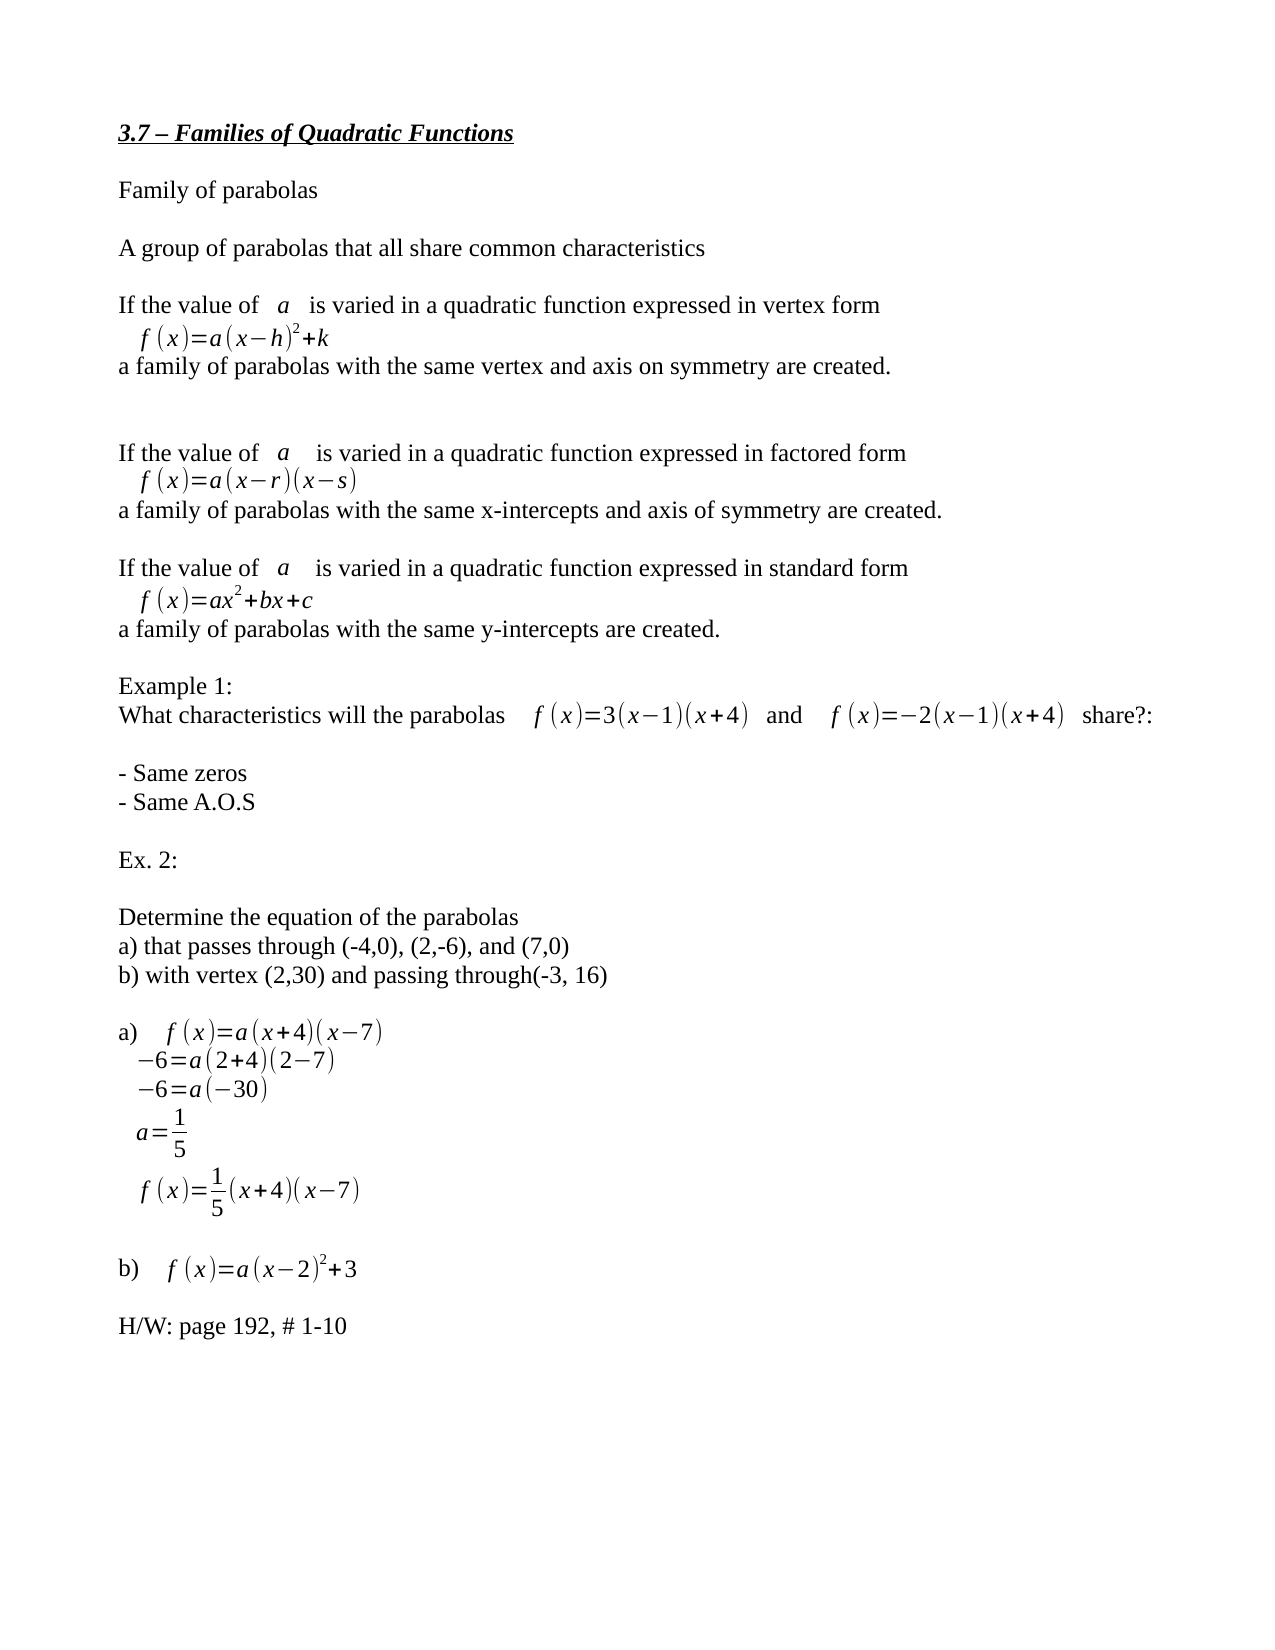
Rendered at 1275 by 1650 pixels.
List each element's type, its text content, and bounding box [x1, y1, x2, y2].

text b) with vertex (2,30) and passing through(-3, 16) [118, 960, 1157, 988]
text If the value of is varied in a quadratic function expressed in factored form [118, 438, 1157, 467]
text Determine the equation of the parabolas [118, 902, 1157, 931]
text a family of parabolas with the same x-intercepts and axis of symmetry are created. [118, 496, 1157, 524]
text What characteristics will the parabolas and share?: - Same zeros [118, 700, 1157, 787]
text - Same A.O.S [118, 787, 1157, 816]
text Family of parabolas [118, 176, 1157, 204]
text a family of parabolas with the same y-intercepts are created. [118, 614, 1157, 643]
text 3.7 – Families of Quadratic Functions [118, 118, 1157, 147]
text If the value of is varied in a quadratic function expressed in standard form [118, 553, 1157, 582]
text a family of parabolas with the same vertex and axis on symmetry are created. [118, 351, 1157, 380]
text A group of parabolas that all share common characteristics [118, 233, 1157, 262]
text H/W: page 192, # 1-10 [118, 1311, 1157, 1340]
text a) that passes through (-4,0), (2,-6), and (7,0) [118, 931, 1157, 960]
text If the value ofis varied in a quadratic function expressed in vertex form [118, 291, 1157, 319]
text a) [118, 1017, 1157, 1047]
text Example 1: [118, 671, 1157, 700]
text Ex. 2: [118, 845, 1157, 873]
text b) [118, 1251, 1157, 1283]
